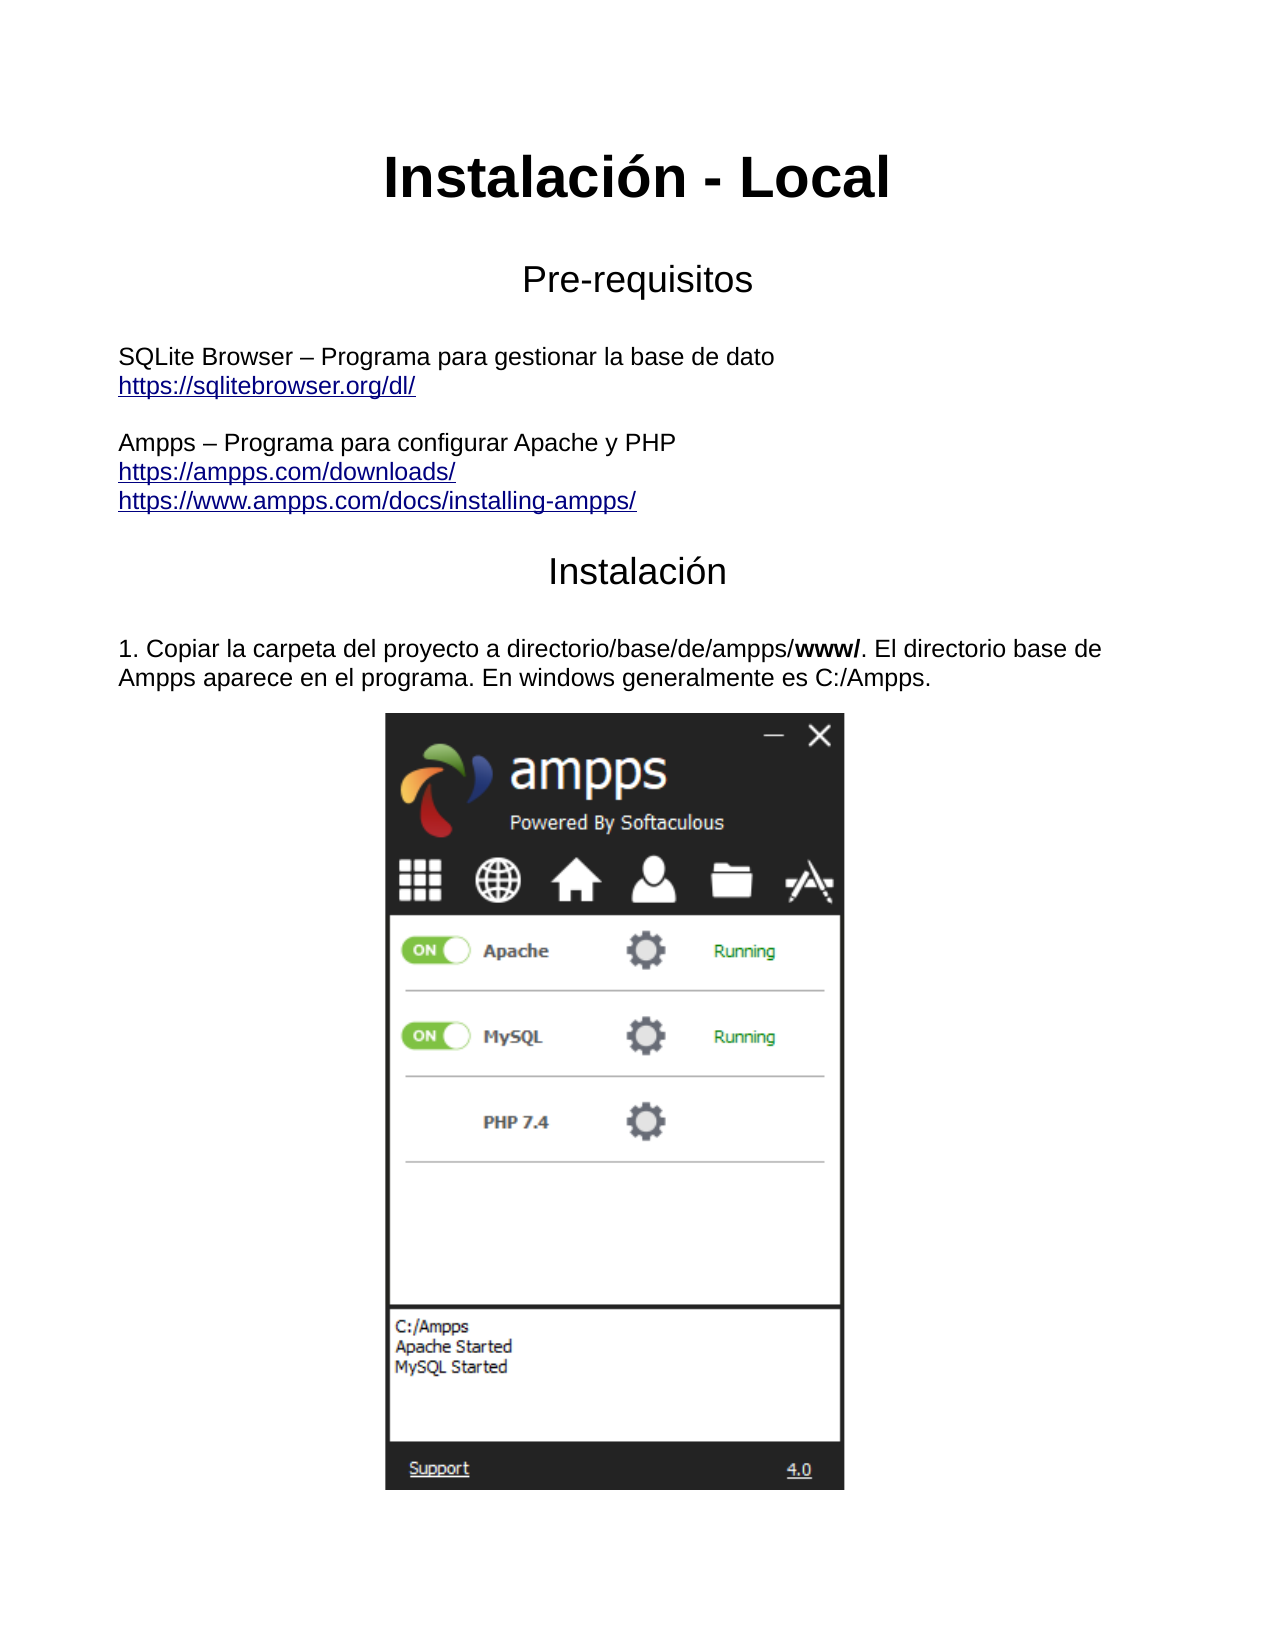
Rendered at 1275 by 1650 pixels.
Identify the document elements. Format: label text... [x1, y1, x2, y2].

picture [384, 713, 845, 1490]
text Ampps – Programa para configurar Apache y PHP [118, 428, 1157, 457]
text https://ampps.com/downloads/ [118, 457, 1157, 486]
subtitle Pre-requisitos [118, 258, 1157, 301]
text https://sqlitebrowser.org/dl/ [118, 371, 1157, 399]
text 1. Copiar la carpeta del proyecto a directorio/base/de/ampps/www/. El directorio base de Ampps aparece en el programa. En windows generalmente es C:/Ampps. [118, 634, 1157, 691]
text https://www.ampps.com/docs/installing-ampps/ [118, 486, 1157, 514]
title Instalación - Local [118, 143, 1157, 210]
subtitle Instalación [118, 549, 1157, 593]
text SQLite Browser – Programa para gestionar la base de dato [118, 342, 1157, 371]
